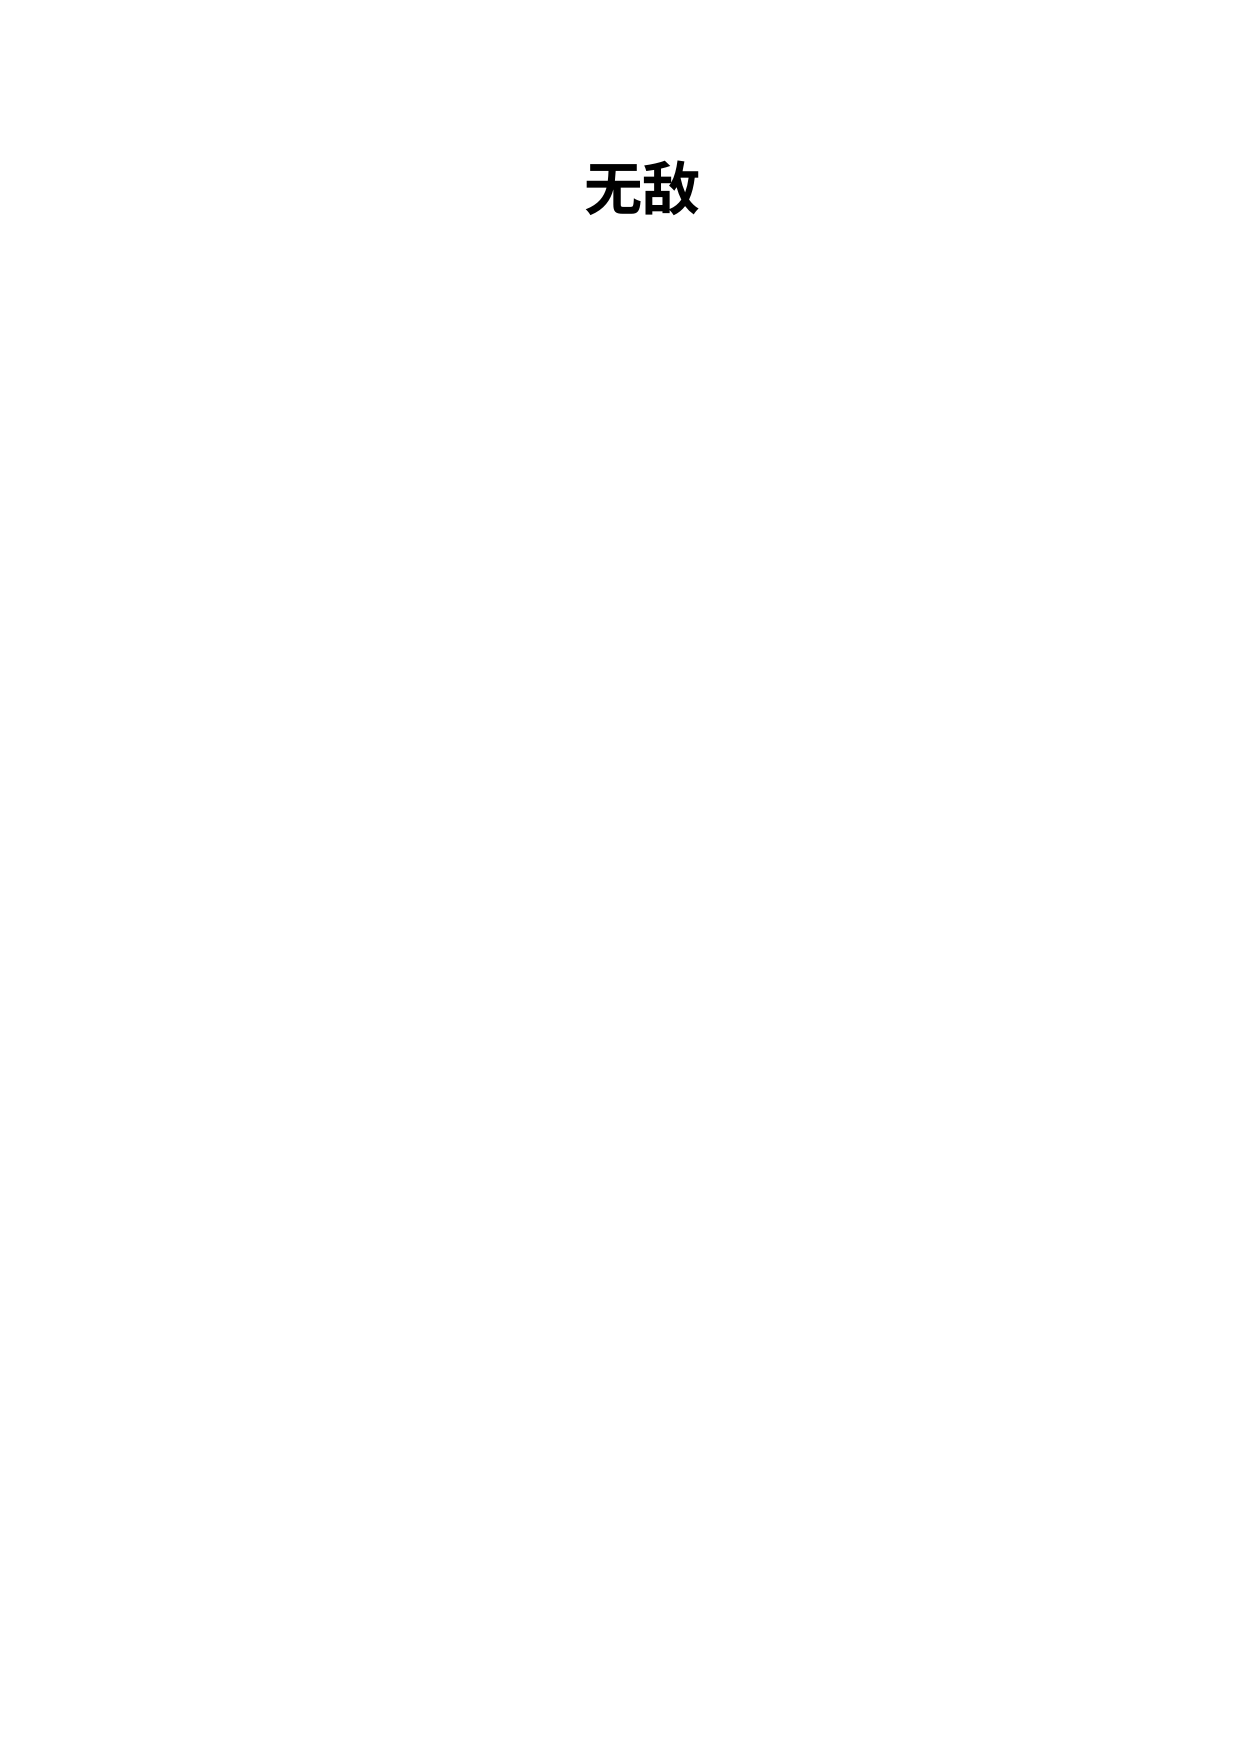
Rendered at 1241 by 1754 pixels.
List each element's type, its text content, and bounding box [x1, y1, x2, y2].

title 无敌 [118, 143, 1122, 228]
